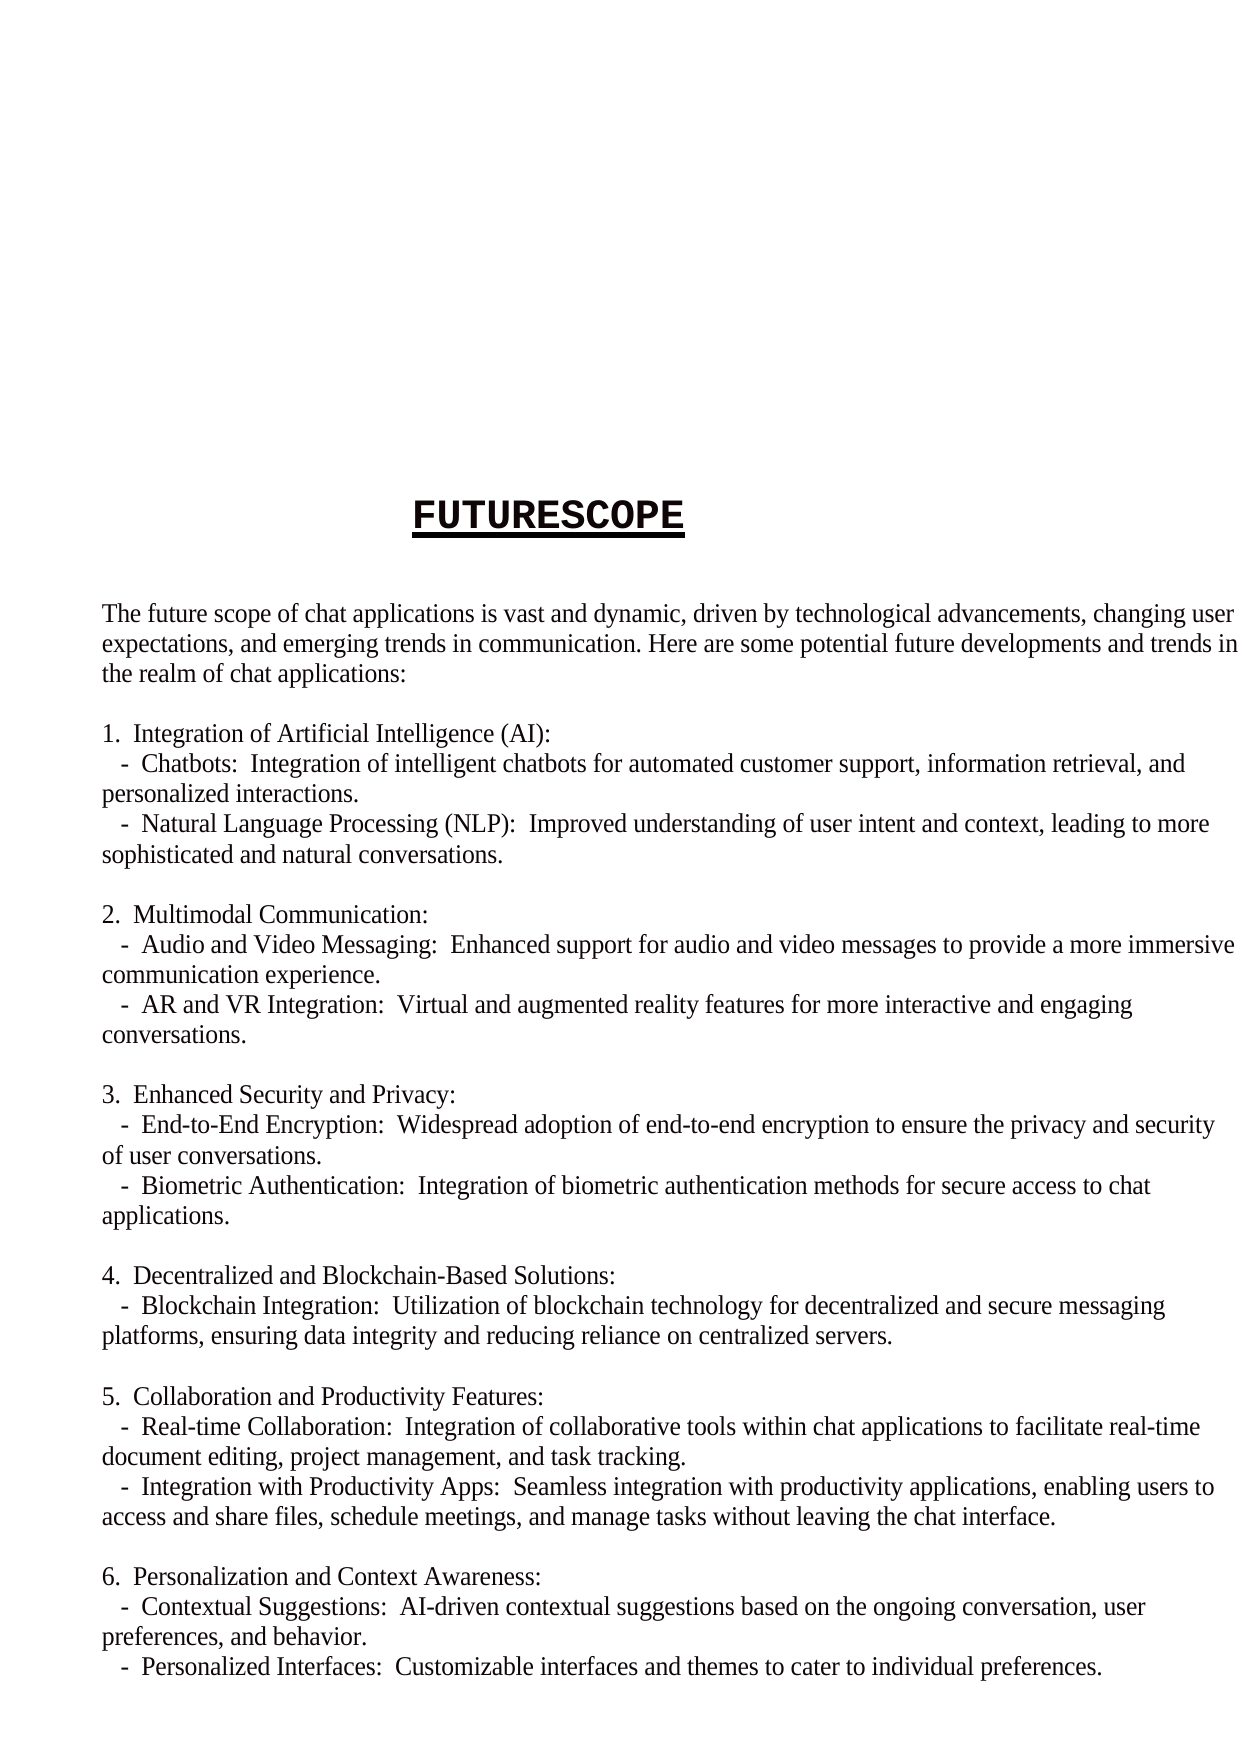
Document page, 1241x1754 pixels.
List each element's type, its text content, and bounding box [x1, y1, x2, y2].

text 6. Personalization and Context Awareness: [102, 1561, 1240, 1592]
text 1. Integration of Artificial Intelligence (AI): [102, 718, 1240, 749]
text 3. Enhanced Security and Privacy: [102, 1080, 1240, 1110]
text - Contextual Suggestions: AI-driven contextual suggestions based on the ongoing conversation, user preferences, and behavior. [102, 1592, 1240, 1652]
text FUTURESCOPE [412, 493, 1240, 541]
text - Personalized Interfaces: Customizable interfaces and themes to cater to individual preferences. [102, 1652, 1240, 1682]
text - Natural Language Processing (NLP): Improved understanding of user intent and context, leading to more sophisticated and natural conversations. [102, 809, 1240, 869]
text The future scope of chat applications is vast and dynamic, driven by technological advancements, changing user expectations, and emerging trends in communication. Here are some potential future developments and trends in the realm of chat applications: [102, 598, 1240, 688]
text - Audio and Video Messaging: Enhanced support for audio and video messages to provide a more immersive communication experience. [102, 929, 1240, 989]
text - AR and VR Integration: Virtual and augmented reality features for more interactive and engaging conversations. [102, 989, 1240, 1050]
text - End-to-End Encryption: Widespread adoption of end-to-end encryption to ensure the privacy and security of user conversations. [102, 1110, 1240, 1170]
text - Integration with Productivity Apps: Seamless integration with productivity applications, enabling users to access and share files, schedule meetings, and manage tasks without leaving the chat interface. [102, 1471, 1240, 1531]
text - Real-time Collaboration: Integration of collaborative tools within chat applications to facilitate real-time document editing, project management, and task tracking. [102, 1411, 1240, 1471]
text - Biometric Authentication: Integration of biometric authentication methods for secure access to chat applications. [102, 1170, 1240, 1230]
text - Blockchain Integration: Utilization of blockchain technology for decentralized and secure messaging platforms, ensuring data integrity and reducing reliance on centralized servers. [102, 1291, 1240, 1351]
text 5. Collaboration and Productivity Features: [102, 1381, 1240, 1411]
text 4. Decentralized and Blockchain-Based Solutions: [102, 1260, 1240, 1291]
text - Chatbots: Integration of intelligent chatbots for automated customer support, information retrieval, and personalized interactions. [102, 749, 1240, 809]
text 2. Multimodal Communication: [102, 899, 1240, 929]
